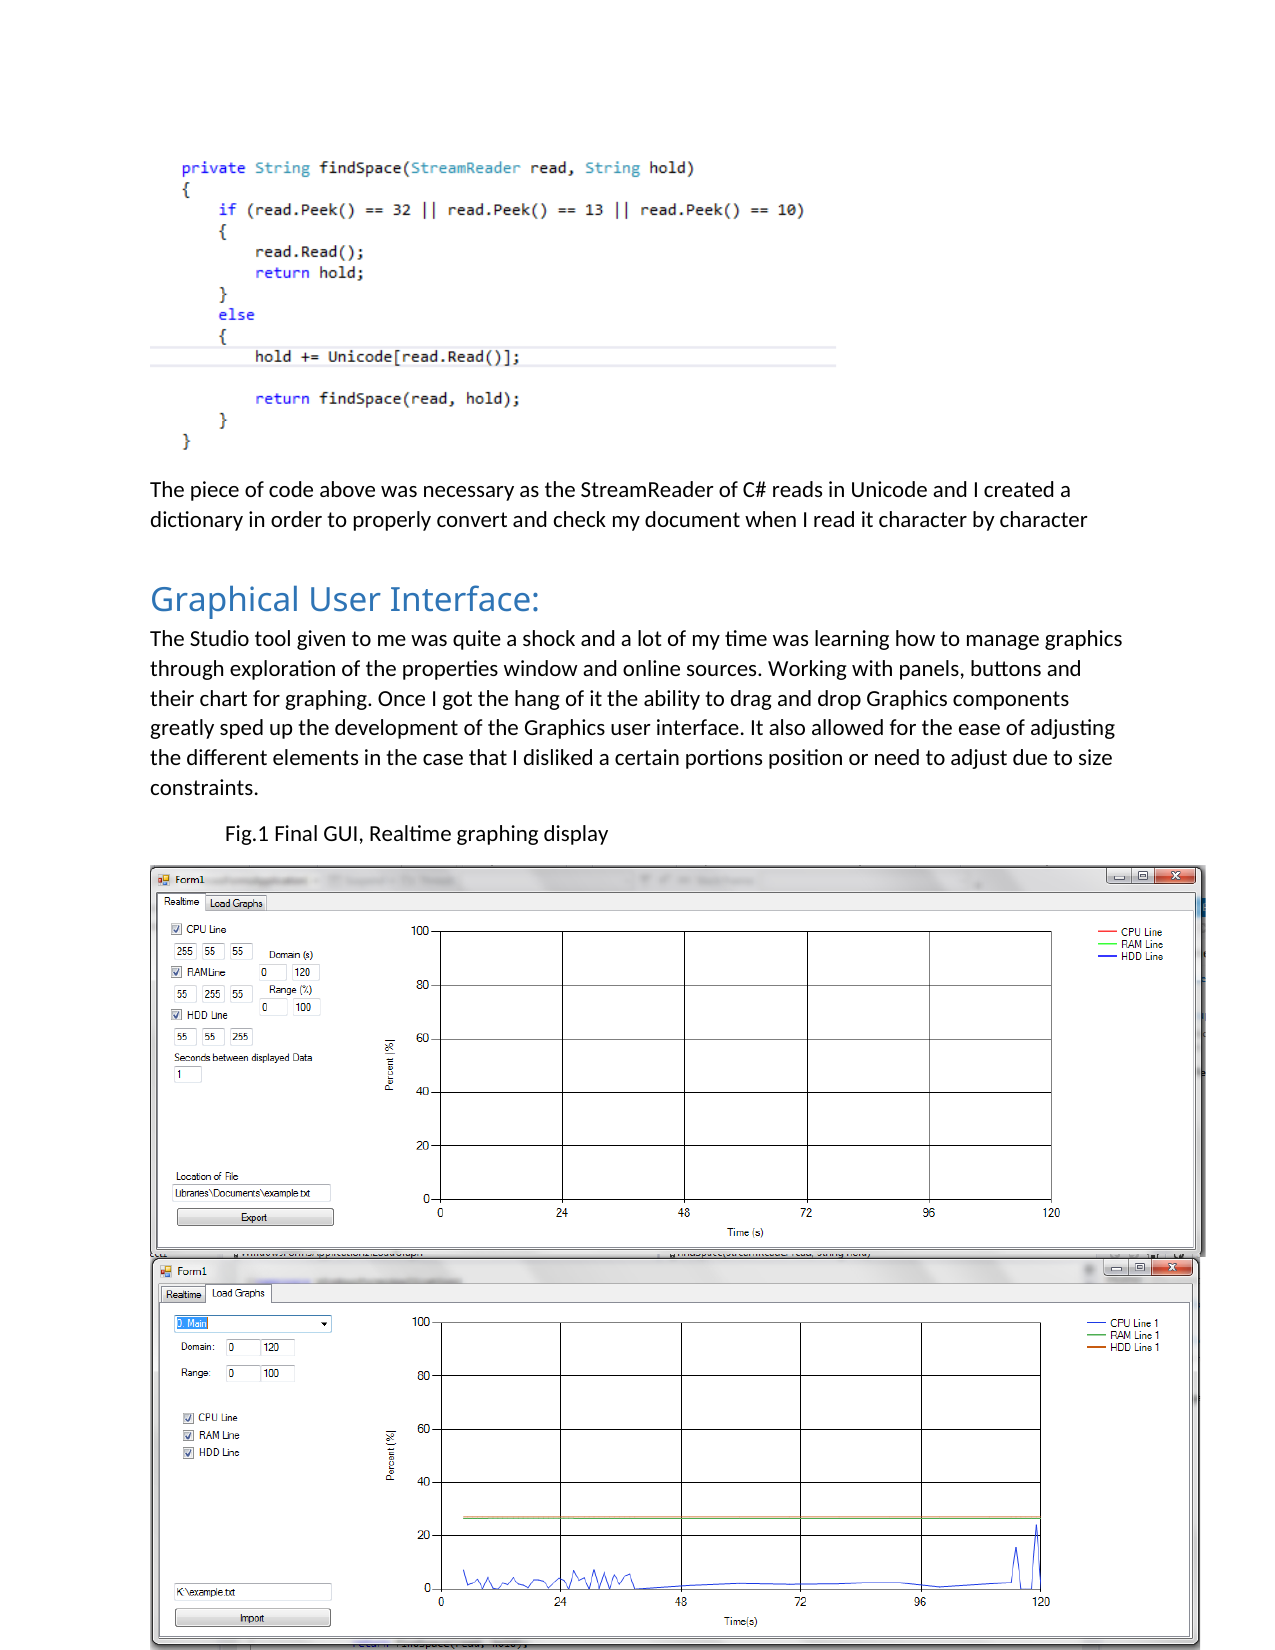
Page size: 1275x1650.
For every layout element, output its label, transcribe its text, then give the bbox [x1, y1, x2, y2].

text The Studio tool given to me was quite a shock and a lot of my time was learning how to manage graphics through exploration of the properties window and online sources. Working with panels, buttons and their chart for graphing. Once I got the hang of it the ability to drag and drop Graphics components greatly sped up the development of the Graphics user interface. It also allowed for the ease of adjusting the different elements in the case that I disliked a certain portions position or need to adjust due to size constraints. [150, 624, 1125, 801]
text Fig.1 Final GUI, Realtime graphing display [150, 819, 1125, 847]
text The piece of code above was necessary as the StreamReader of C# reads in Unicode and I created a dictionary in order to properly convert and check my document when I read it character by character [150, 475, 1125, 533]
subtitle Graphical User Interface: [150, 576, 1125, 622]
